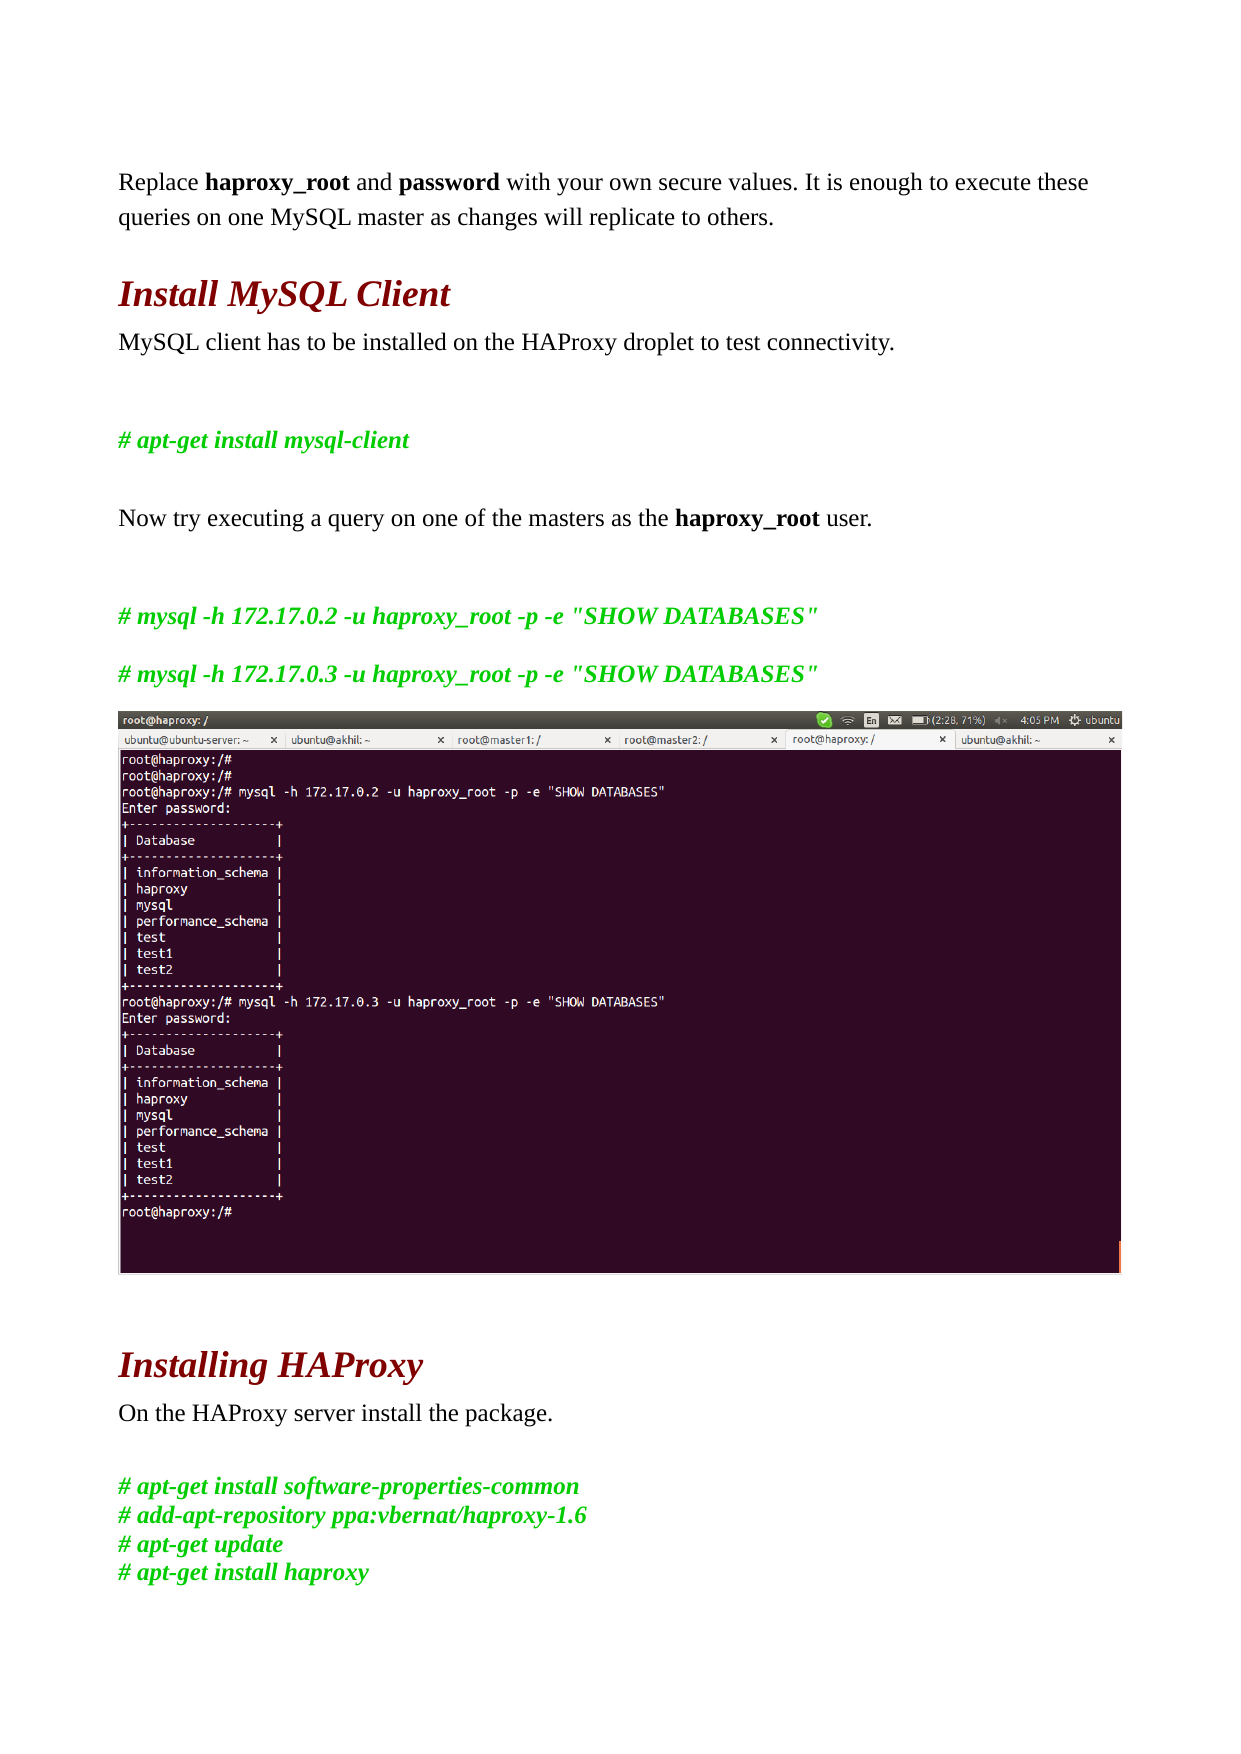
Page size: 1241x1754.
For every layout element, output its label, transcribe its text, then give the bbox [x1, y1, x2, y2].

text Now try executing a query on one of the masters as the haproxy_root user. [118, 503, 1122, 532]
text MySQL client has to be installed on the HAProxy droplet to test connectivity. [118, 327, 1122, 356]
text Replace haproxy_root and password with your own secure values. It is enough to execute these queries on one MySQL master as changes will replicate to others. [118, 167, 1122, 230]
picture [118, 711, 1123, 1275]
text # mysql -h 172.17.0.3 -u haproxy_root -p -e "SHOW DATABASES" [118, 659, 1122, 687]
text On the HAProxy server install the package. [118, 1398, 1122, 1427]
subtitle Install MySQL Client [118, 272, 1122, 315]
subtitle Installing HAProxy [118, 1343, 1122, 1386]
text # apt-get install haproxy [118, 1557, 1122, 1586]
text # apt-get install software-properties-common [118, 1471, 1122, 1500]
text # apt-get update [118, 1529, 1122, 1557]
text # apt-get install mysql-client [118, 425, 1122, 454]
text # add-apt-repository ppa:vbernat/haproxy-1.6 [118, 1500, 1122, 1529]
text # mysql -h 172.17.0.2 -u haproxy_root -p -e "SHOW DATABASES" [118, 601, 1122, 630]
